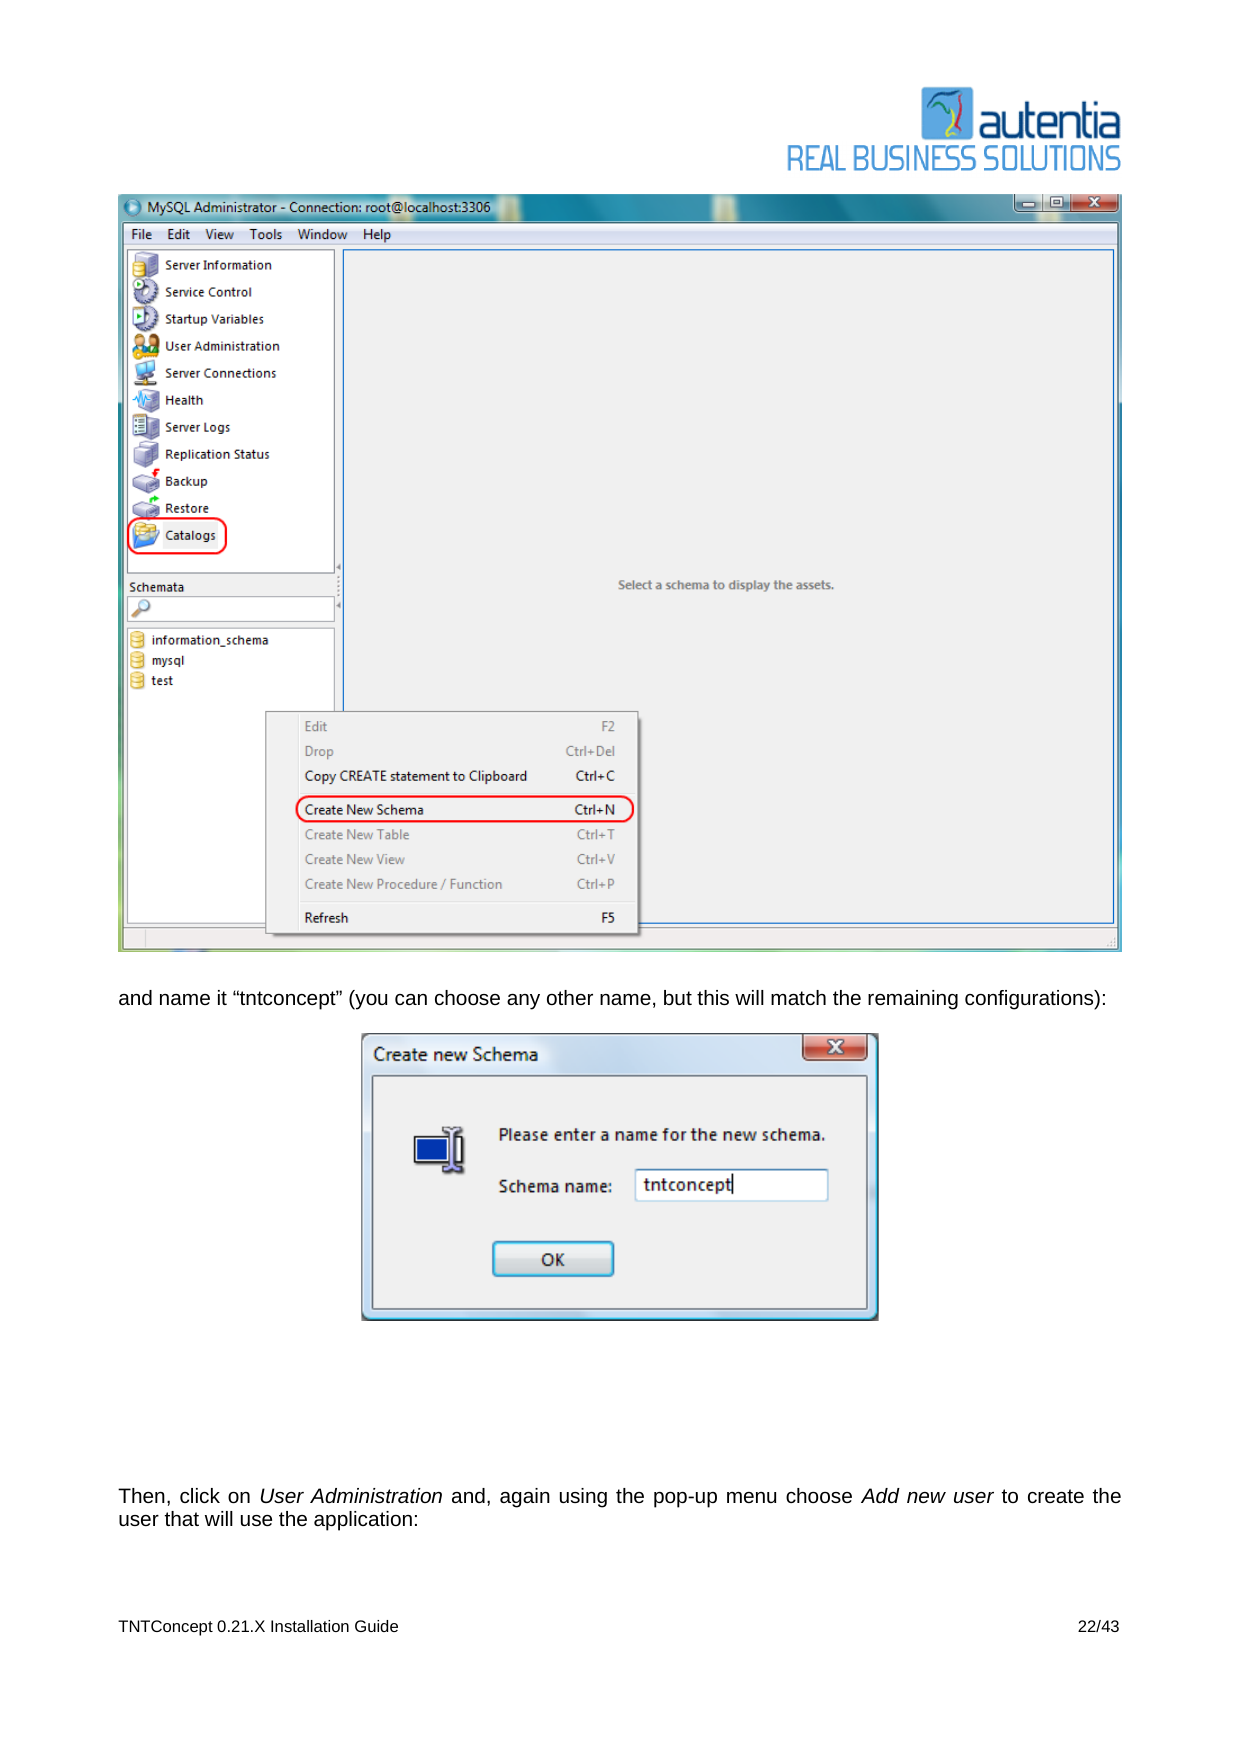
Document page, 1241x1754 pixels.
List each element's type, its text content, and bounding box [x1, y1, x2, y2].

text and name it “tntconcept” (you can choose any other name, but this will match the remaining configurations): [118, 987, 1122, 1010]
text Then, click on User Administration and, again using the pop-up menu choose Add new user to create the user that will use the application: [118, 1484, 1122, 1531]
picture [782, 85, 1123, 178]
picture [361, 1033, 879, 1321]
picture [118, 194, 1122, 952]
